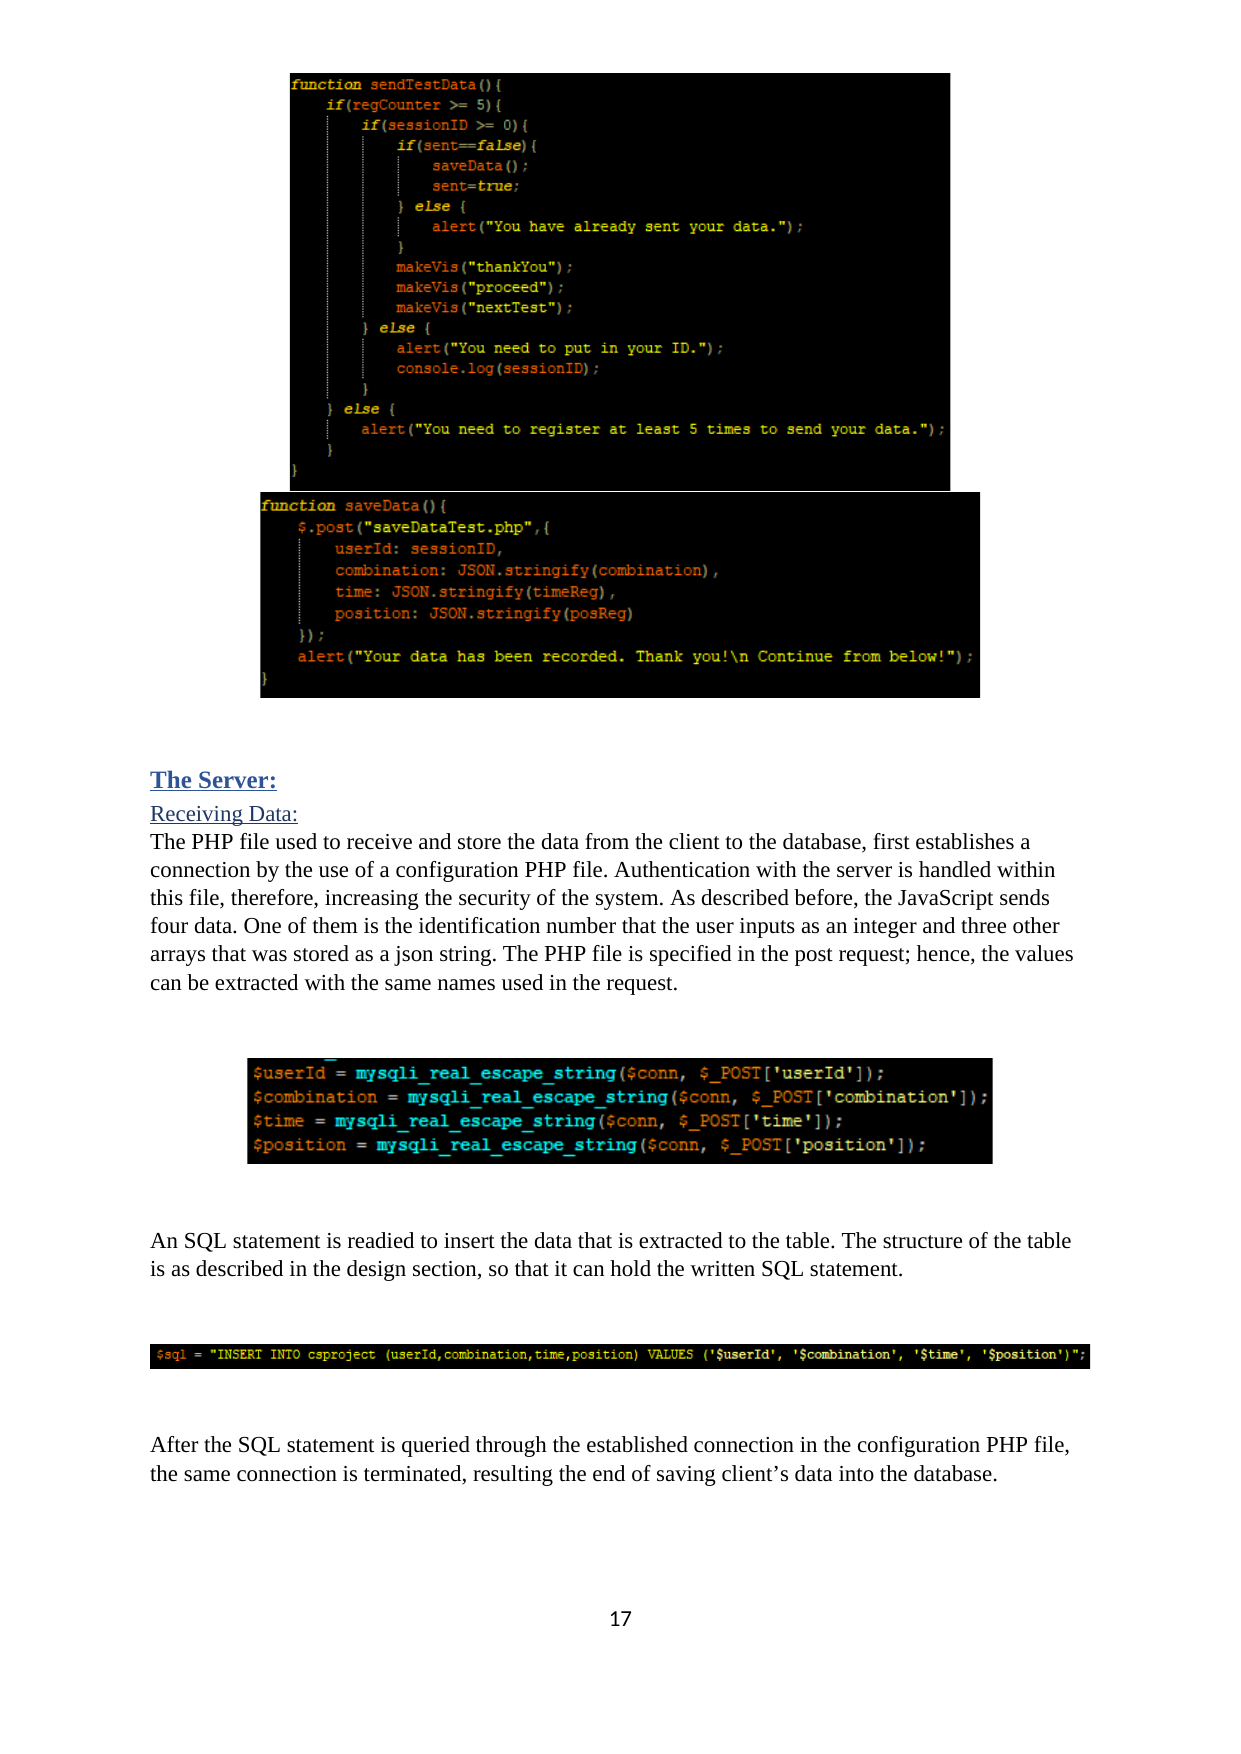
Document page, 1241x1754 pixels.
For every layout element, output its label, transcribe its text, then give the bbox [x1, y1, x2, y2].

subtitle Receiving Data: [150, 800, 1090, 826]
text After the SQL statement is queried through the established connection in the configuration PHP file, the same connection is terminated, resulting the end of saving client’s data into the database. [150, 1432, 1090, 1486]
subtitle The Server: [150, 765, 1090, 794]
text An SQL statement is readied to insert the data that is extracted to the table. The structure of the table is as described in the design section, so that it can hold the written SQL statement. [150, 1227, 1090, 1281]
text The PHP file used to receive and store the data from the client to the database, first establishes a connection by the use of a configuration PHP file. Authentication with the server is handled within this file, therefore, increasing the security of the system. As described before, the JavaScript sends four data. One of them is the identification number that the user inputs as an integer and three other arrays that was stored as a json string. The PHP file is specified in the post request; hence, the values can be extracted with the same names used in the request. [150, 828, 1090, 995]
text [150, 74, 1090, 697]
